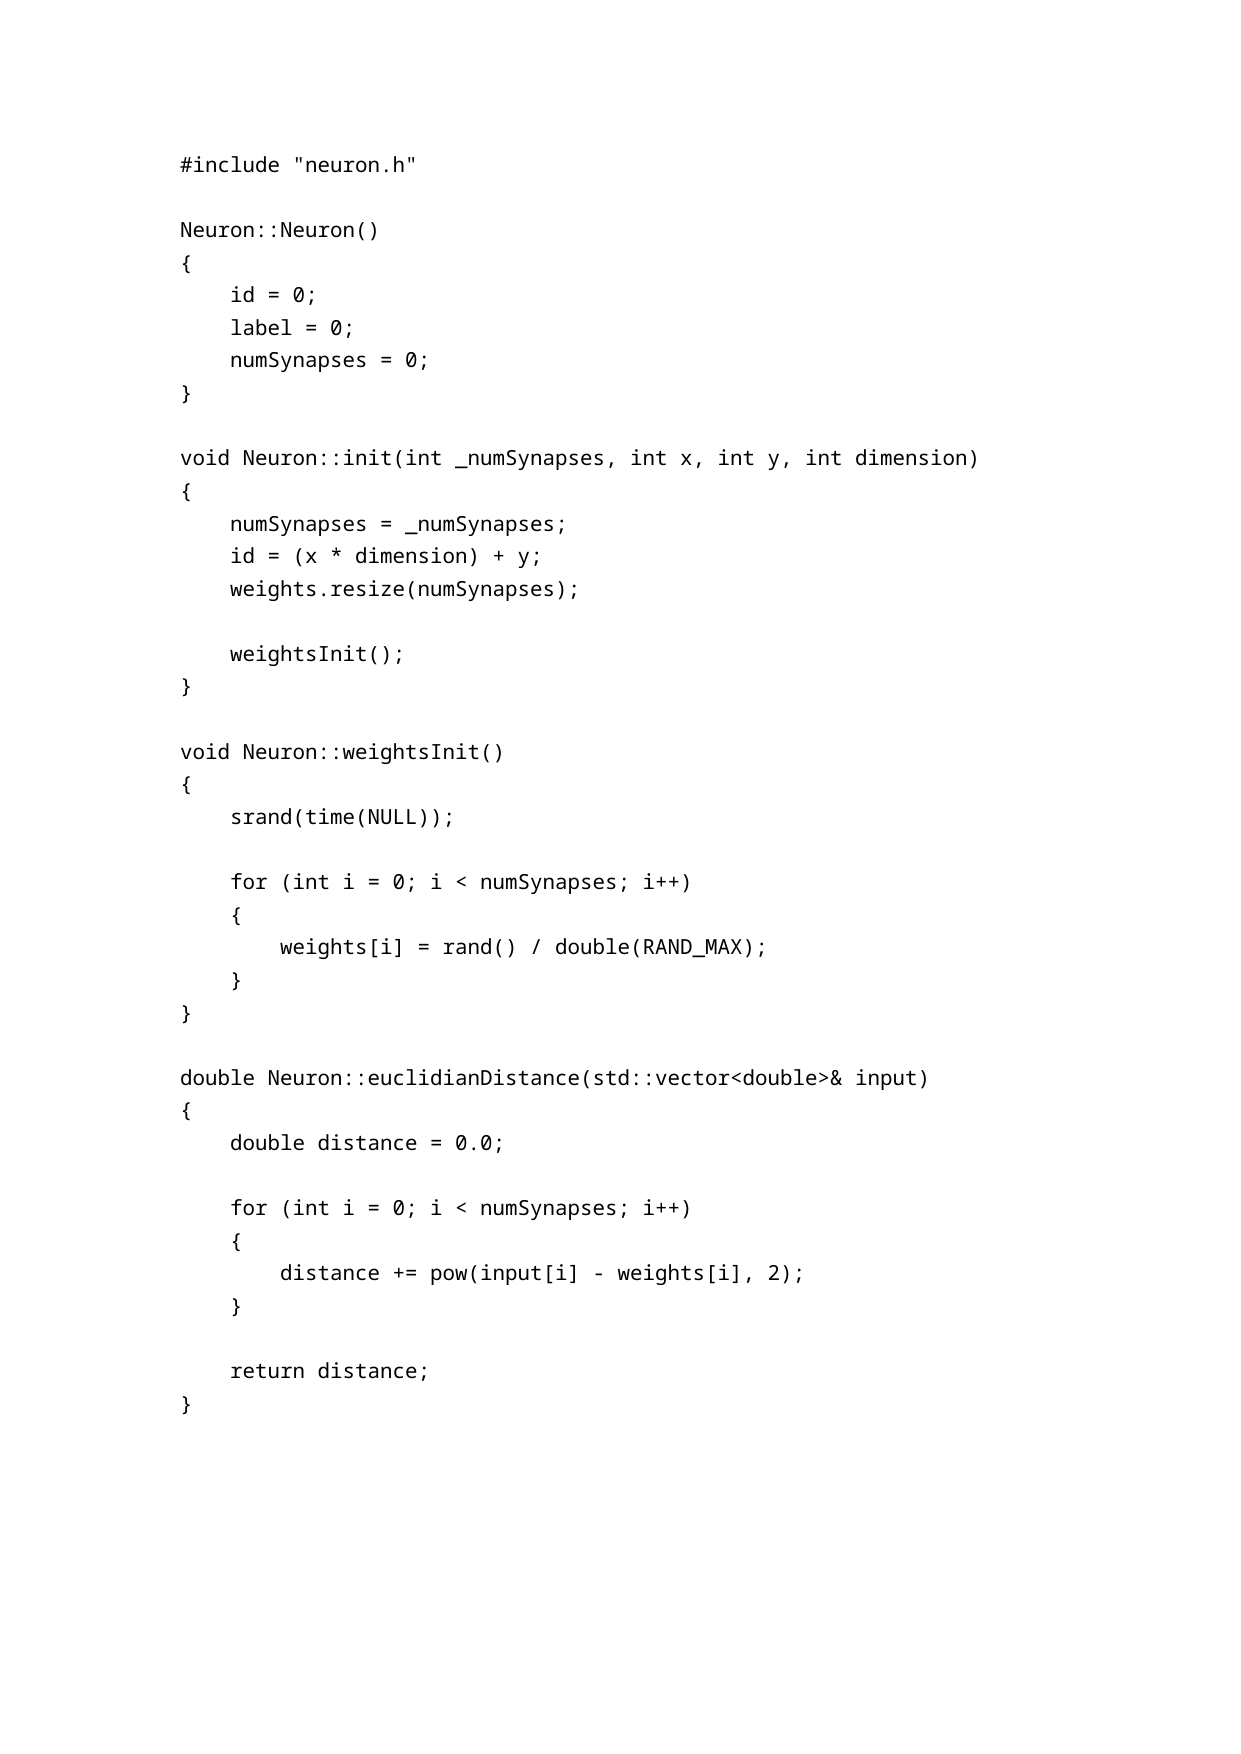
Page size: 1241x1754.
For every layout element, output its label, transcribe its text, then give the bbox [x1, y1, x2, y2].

text } [180, 998, 1091, 1026]
text return distance; [180, 1356, 1091, 1385]
text { [180, 1096, 1091, 1124]
text srand(time(NULL)); [180, 802, 1091, 831]
text weights[i] = rand() / double(RAND_MAX); [180, 932, 1091, 961]
text numSynapses = _numSynapses; [180, 509, 1091, 537]
text id = 0; [180, 280, 1091, 309]
text #include "neuron.h" [180, 150, 1091, 178]
text distance += pow(input[i] - weights[i], 2); [180, 1258, 1091, 1287]
text { [180, 248, 1091, 276]
text } [180, 1291, 1091, 1319]
text } [180, 965, 1091, 993]
text double distance = 0.0; [180, 1128, 1091, 1157]
text label = 0; [180, 313, 1091, 341]
text for (int i = 0; i < numSynapses; i++) [180, 1193, 1091, 1222]
text id = (x * dimension) + y; [180, 541, 1091, 570]
text void Neuron::init(int _numSynapses, int x, int y, int dimension) [180, 443, 1091, 472]
text } [180, 378, 1091, 407]
text { [180, 769, 1091, 798]
text void Neuron::weightsInit() [180, 737, 1091, 765]
text { [180, 1226, 1091, 1254]
text } [180, 672, 1091, 700]
text double Neuron::euclidianDistance(std::vector<double>& input) [180, 1063, 1091, 1091]
text weights.resize(numSynapses); [180, 574, 1091, 602]
text weightsInit(); [180, 639, 1091, 667]
text } [180, 1389, 1091, 1417]
text { [180, 900, 1091, 928]
text for (int i = 0; i < numSynapses; i++) [180, 867, 1091, 896]
text { [180, 476, 1091, 504]
text Neuron::Neuron() [180, 215, 1091, 244]
text numSynapses = 0; [180, 346, 1091, 374]
